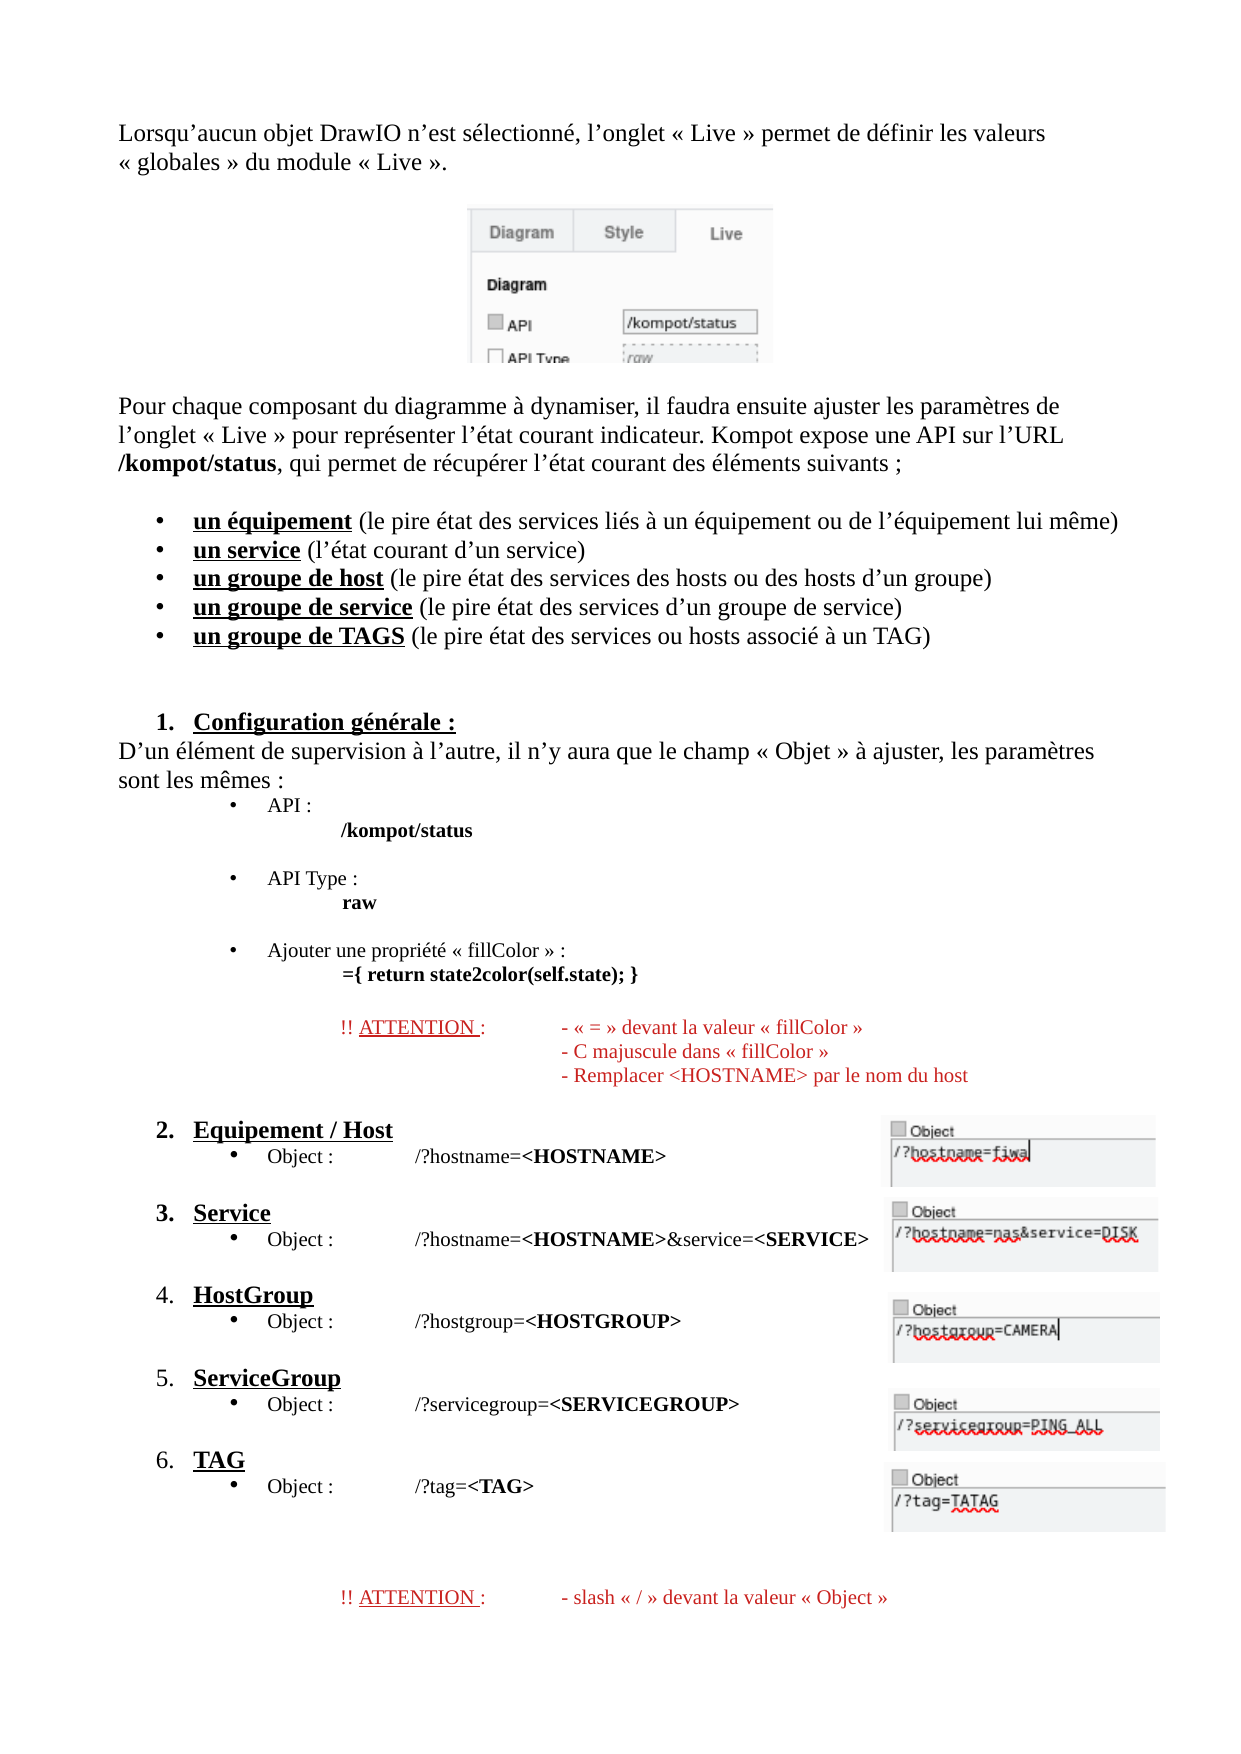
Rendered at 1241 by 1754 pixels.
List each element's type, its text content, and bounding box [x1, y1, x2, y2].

list Ajouter une propriété « fillColor » : [229, 938, 1122, 962]
list API Type : [229, 866, 1122, 890]
list Object : /?hostgroup=<HOSTGROUP> [229, 1309, 887, 1334]
list un groupe de host (le pire état des services des hosts ou des hosts d’un groupe) [156, 563, 1122, 592]
picture [467, 204, 774, 363]
text D’un élément de supervision à l’autre, il n’y aura que le champ « Objet » à ajuster, les paramètres sont les mêmes : [118, 736, 1122, 793]
list API : [229, 793, 1122, 817]
list un équipement (le pire état des services liés à un équipement ou de l’équipement lui même) [156, 506, 1122, 535]
text !! ATTENTION : - slash « / » devant la valeur « Object » [192, 1585, 1122, 1609]
picture [887, 1292, 1160, 1363]
list Object : /?servicegroup=<SERVICEGROUP> [229, 1392, 888, 1416]
list raw [304, 890, 1122, 914]
text Pour chaque composant du diagramme à dynamiser, il faudra ensuite ajuster les paramètres de l’onglet « Live » pour représenter l’état courant indicateur. Kompot expose une API sur l’URL /kompot/status, qui permet de récupérer l’état courant des éléments suivants ; [118, 391, 1122, 477]
text !! ATTENTION : - « = » devant la valeur « fillColor » [192, 1015, 1122, 1039]
picture [883, 1462, 1166, 1532]
list ServiceGroup [156, 1363, 1122, 1392]
list Object : /?tag=<TAG> [229, 1474, 883, 1499]
list /kompot/status [229, 817, 1122, 842]
list Object : /?hostname=<HOSTNAME>&service=<SERVICE> [229, 1227, 883, 1252]
text - Remplacer <HOSTNAME> par le nom du host [192, 1063, 1122, 1087]
list Object : /?hostname=<HOSTNAME> [229, 1144, 880, 1169]
list un groupe de TAGS (le pire état des services ou hosts associé à un TAG) [156, 621, 1122, 650]
list un groupe de service (le pire état des services d’un groupe de service) [156, 592, 1122, 621]
text Lorsqu’aucun objet DrawIO n’est sélectionné, l’onglet « Live » permet de définir les valeurs « globales » du module « Live ». [118, 118, 1122, 176]
list HostGroup [156, 1280, 1122, 1309]
list Configuration générale : [156, 707, 1122, 736]
picture [883, 1197, 1159, 1272]
text - C majuscule dans « fillColor » [192, 1039, 1122, 1063]
list ={ return state2color(self.state); } [304, 962, 1122, 986]
list un service (l’état courant d’un service) [156, 535, 1122, 563]
picture [880, 1115, 1156, 1187]
list TAG [156, 1445, 1122, 1474]
picture [888, 1388, 1160, 1451]
list Service [156, 1198, 883, 1227]
list Equipement / Host [156, 1116, 880, 1144]
